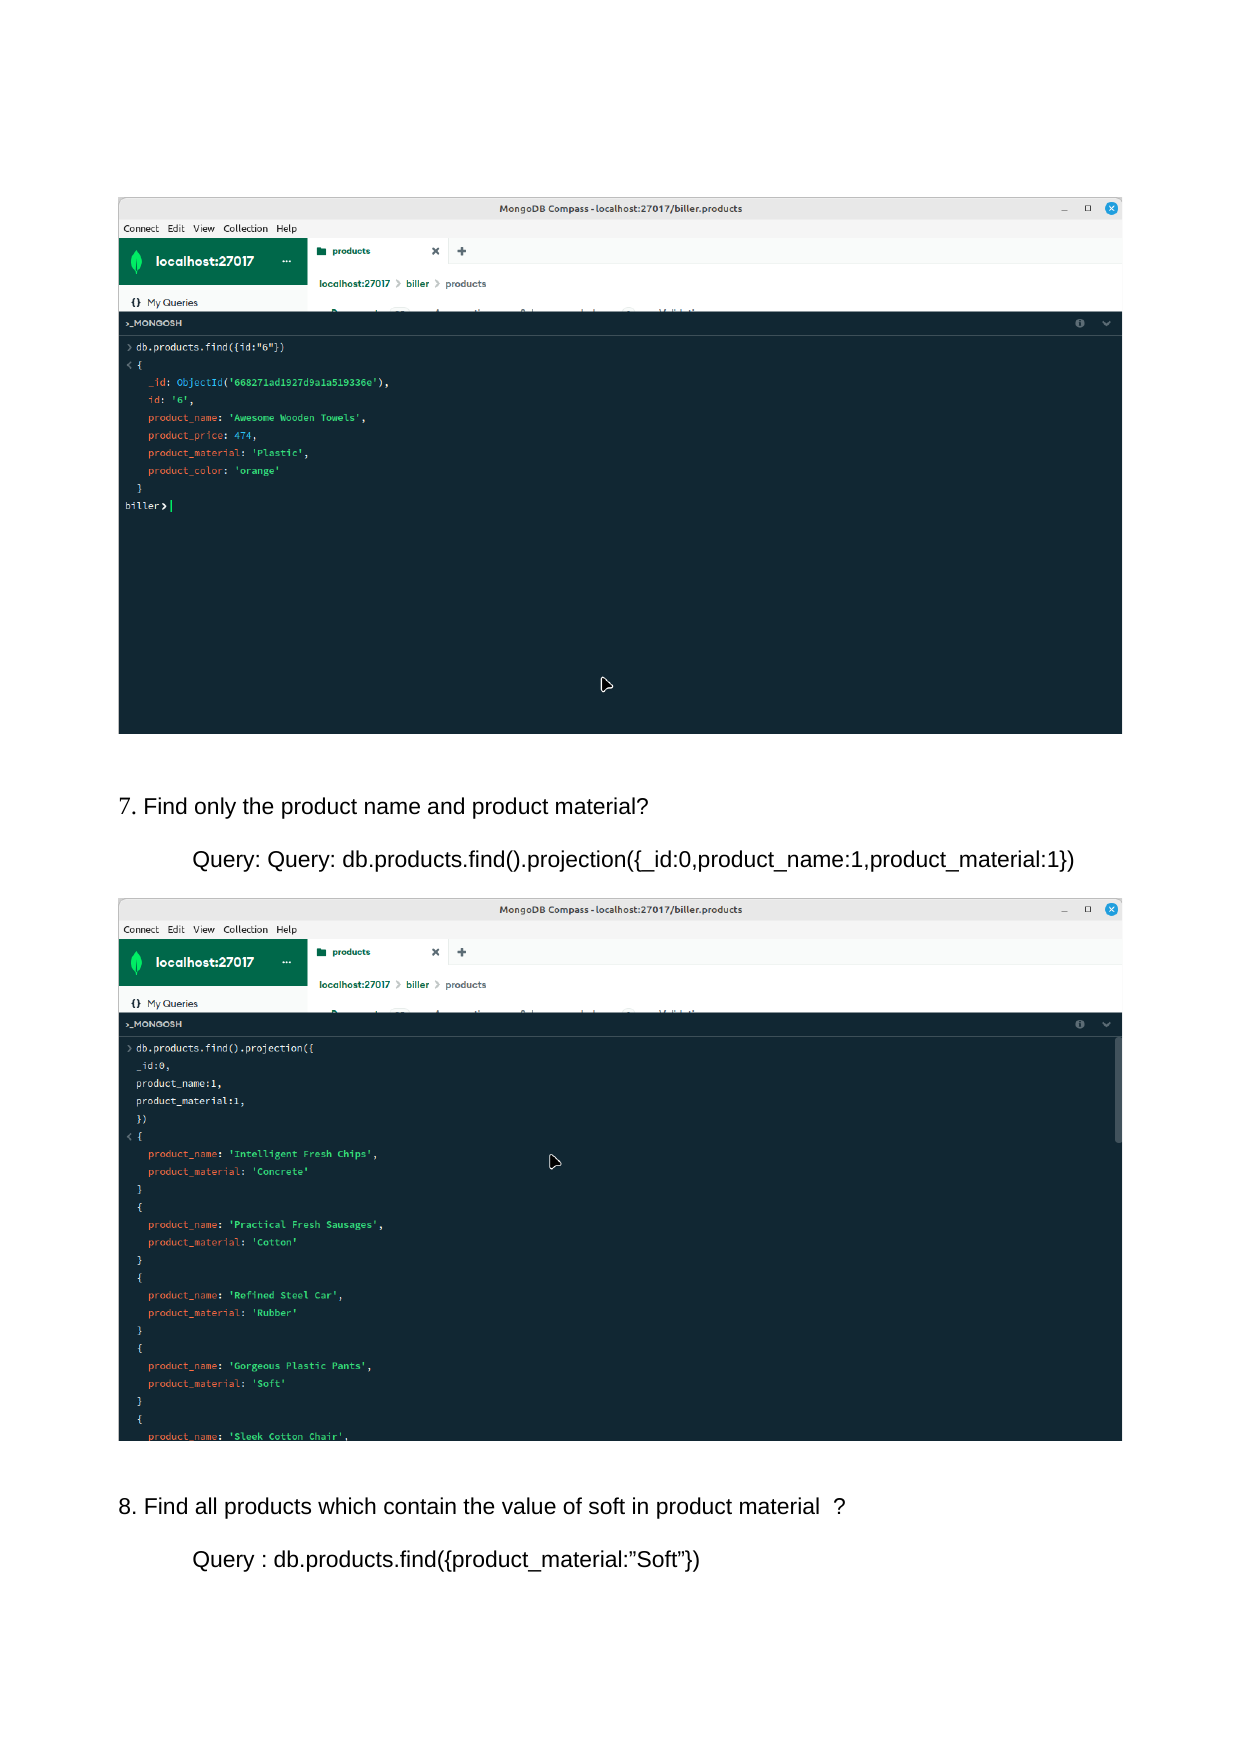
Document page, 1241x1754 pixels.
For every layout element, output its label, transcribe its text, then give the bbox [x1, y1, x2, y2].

picture [118, 898, 1123, 1441]
picture [118, 197, 1123, 734]
text Query : db.products.find({product_material:”Soft”}) [118, 1546, 1122, 1572]
text 7. Find only the product name and product material? [118, 791, 1122, 819]
text 8. Find all products which contain the value of soft in product material​ ? [118, 1493, 1122, 1519]
text Query: Query: db.products.find().projection({_id:0,product_name:1,product_material:1}) [118, 846, 1122, 872]
